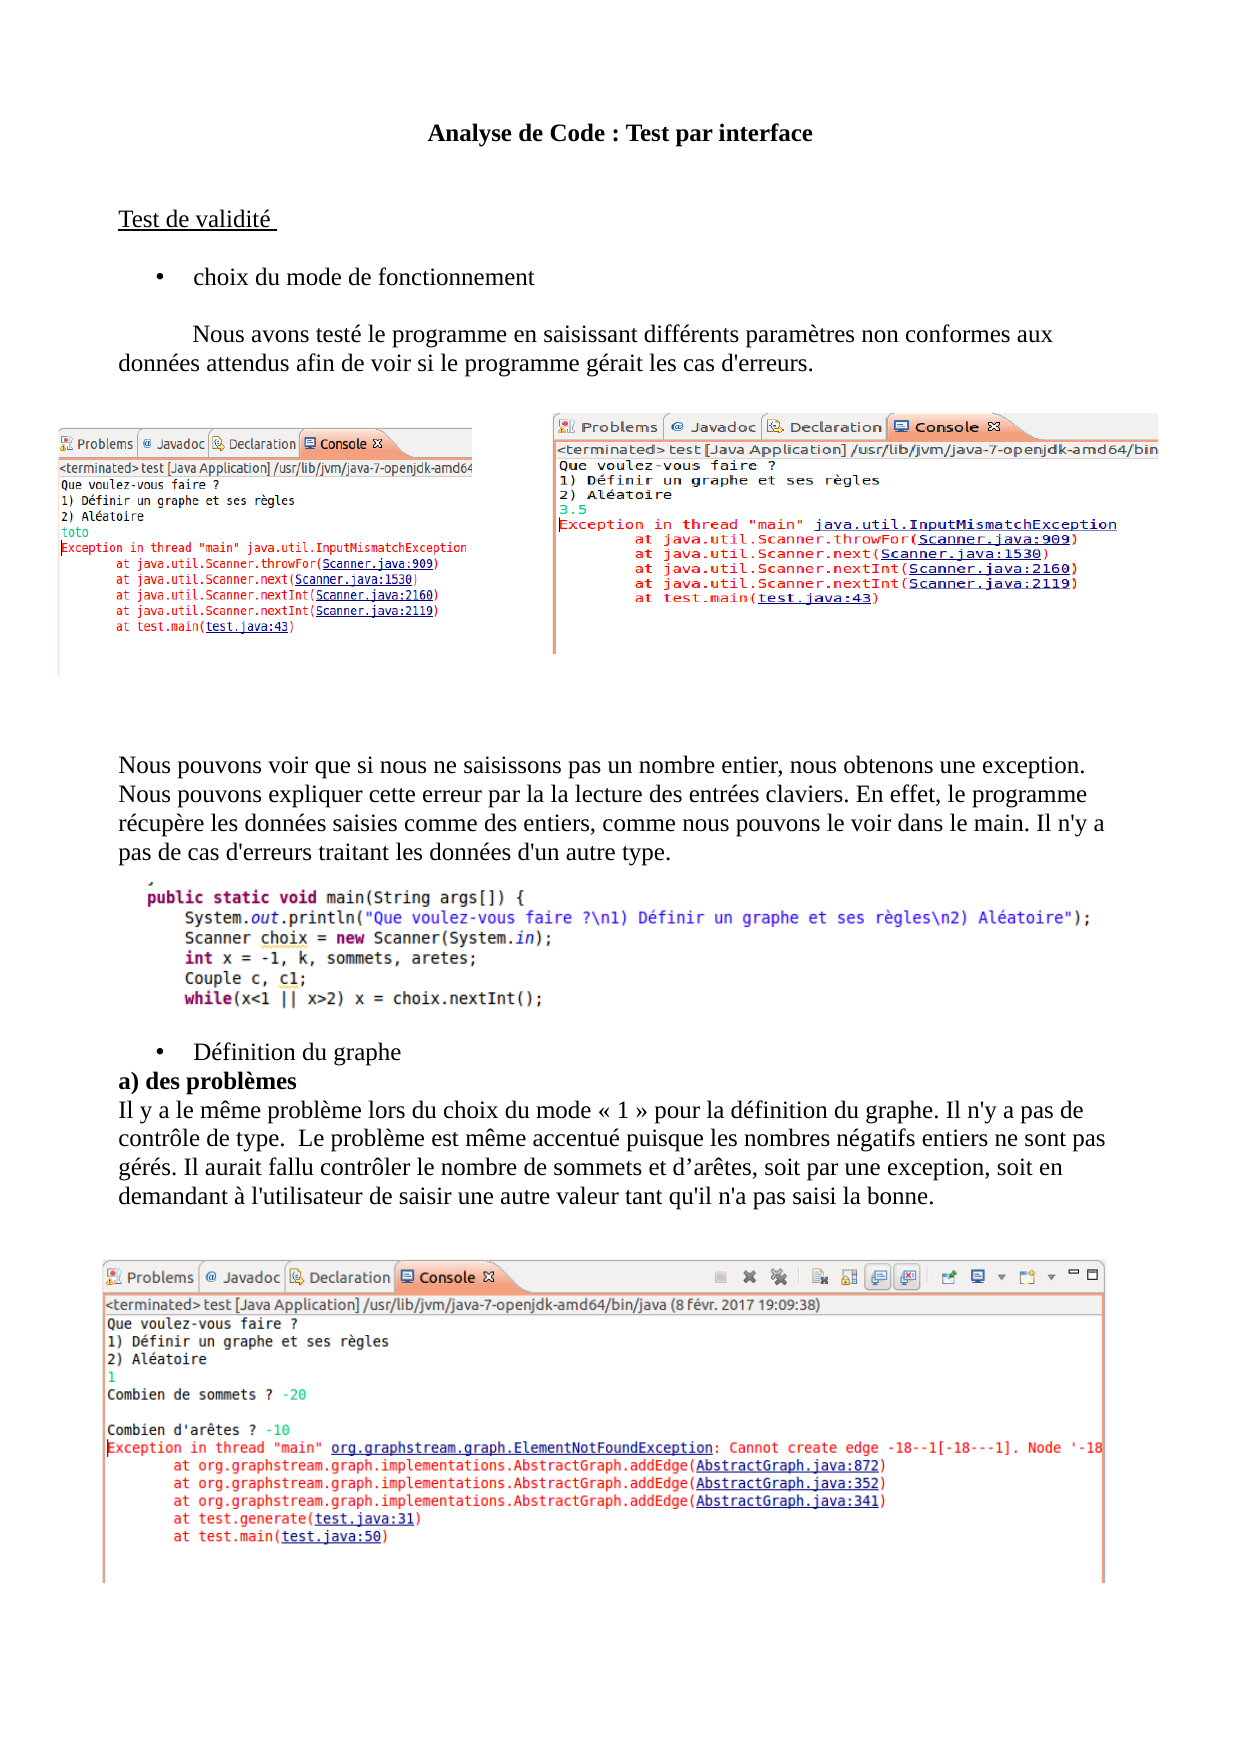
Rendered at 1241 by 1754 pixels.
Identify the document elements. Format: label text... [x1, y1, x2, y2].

picture [58, 427, 472, 677]
picture [127, 882, 1132, 1009]
text Analyse de Code : Test par interface [118, 118, 1122, 147]
picture [551, 413, 1159, 654]
list Définition du graphe [156, 1037, 1122, 1066]
text Test de validité [118, 204, 1122, 233]
text Nous pouvons voir que si nous ne saisissons pas un nombre entier, nous obtenons une exception. Nous pouvons expliquer cette erreur par la la lecture des entrées claviers. En effet, le programme récupère les données saisies comme des entiers, comme nous pouvons le voir dans le main. Il n'y a pas de cas d'erreurs traitant les données d'un autre type. [118, 751, 1122, 866]
picture [102, 1259, 1107, 1583]
text a) des problèmes [118, 1066, 1122, 1095]
list choix du mode de fonctionnement [156, 262, 1122, 291]
text Il y a le même problème lors du choix du mode « 1 » pour la définition du graphe. Il n'y a pas de contrôle de type. Le problème est même accentué puisque les nombres négatifs entiers ne sont pas gérés. Il aurait fallu contrôler le nombre de sommets et d’arêtes, soit par une exception, soit en demandant à l'utilisateur de saisir une autre valeur tant qu'il n'a pas saisi la bonne. [118, 1095, 1122, 1210]
text Nous avons testé le programme en saisissant différents paramètres non conformes aux données attendus afin de voir si le programme gérait les cas d'erreurs. [118, 319, 1122, 377]
